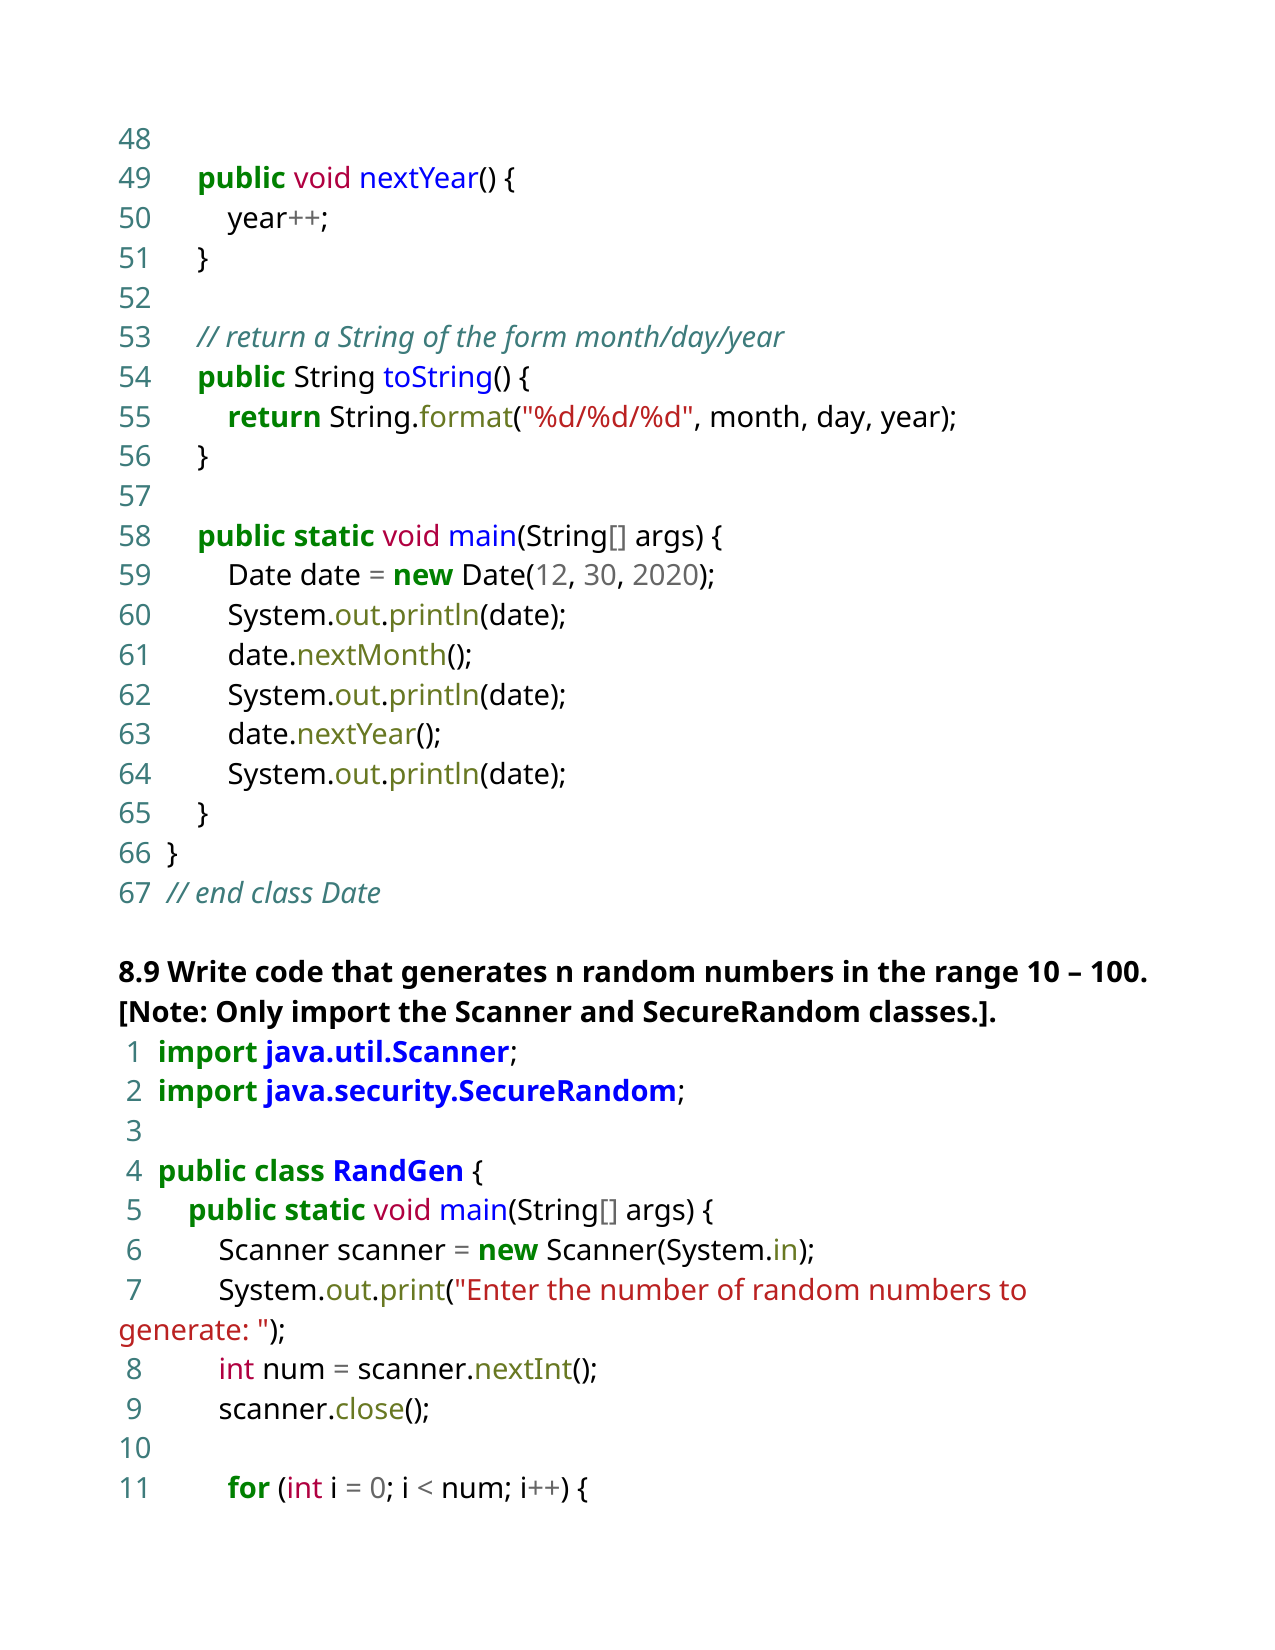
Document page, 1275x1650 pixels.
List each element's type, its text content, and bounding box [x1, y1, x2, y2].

text 67 // end class Date [118, 872, 1157, 912]
text 4 public class RandGen { [118, 1150, 1157, 1190]
text 50 year++; [118, 197, 1157, 237]
text 49 public void nextYear() { [118, 158, 1157, 197]
text 10 [118, 1428, 1157, 1467]
text 53 // return a String of the form month/day/year [118, 317, 1157, 356]
text 52 [118, 277, 1157, 317]
text 9 scanner.close(); [118, 1388, 1157, 1428]
text 63 date.nextYear(); [118, 713, 1157, 753]
text 7 System.out.print("Enter the number of random numbers to generate: "); [118, 1269, 1157, 1348]
text 54 public String toString() { [118, 356, 1157, 396]
text 6 Scanner scanner = new Scanner(System.in); [118, 1229, 1157, 1269]
text 60 System.out.println(date); [118, 594, 1157, 634]
text 48 [118, 118, 1157, 158]
text 57 [118, 475, 1157, 515]
text 11 for (int i = 0; i < num; i++) { [118, 1467, 1157, 1507]
text 8 int num = scanner.nextInt(); [118, 1348, 1157, 1388]
text 62 System.out.println(date); [118, 674, 1157, 713]
text 1 import java.util.Scanner; [118, 1031, 1157, 1071]
text 55 return String.format("%d/%d/%d", month, day, year); [118, 396, 1157, 436]
text 64 System.out.println(date); [118, 753, 1157, 793]
text 56 } [118, 436, 1157, 475]
text 66 } [118, 832, 1157, 872]
text 8.9 Write code that generates n random numbers in the range 10 – 100. [Note: Only import the Scanner and SecureRandom classes.]. [118, 952, 1157, 1031]
text 59 Date date = new Date(12, 30, 2020); [118, 555, 1157, 594]
text 3 [118, 1110, 1157, 1150]
text 2 import java.security.SecureRandom; [118, 1071, 1157, 1110]
text 5 public static void main(String[] args) { [118, 1190, 1157, 1229]
text 61 date.nextMonth(); [118, 634, 1157, 674]
text 58 public static void main(String[] args) { [118, 515, 1157, 555]
text 65 } [118, 793, 1157, 832]
text 51 } [118, 237, 1157, 277]
